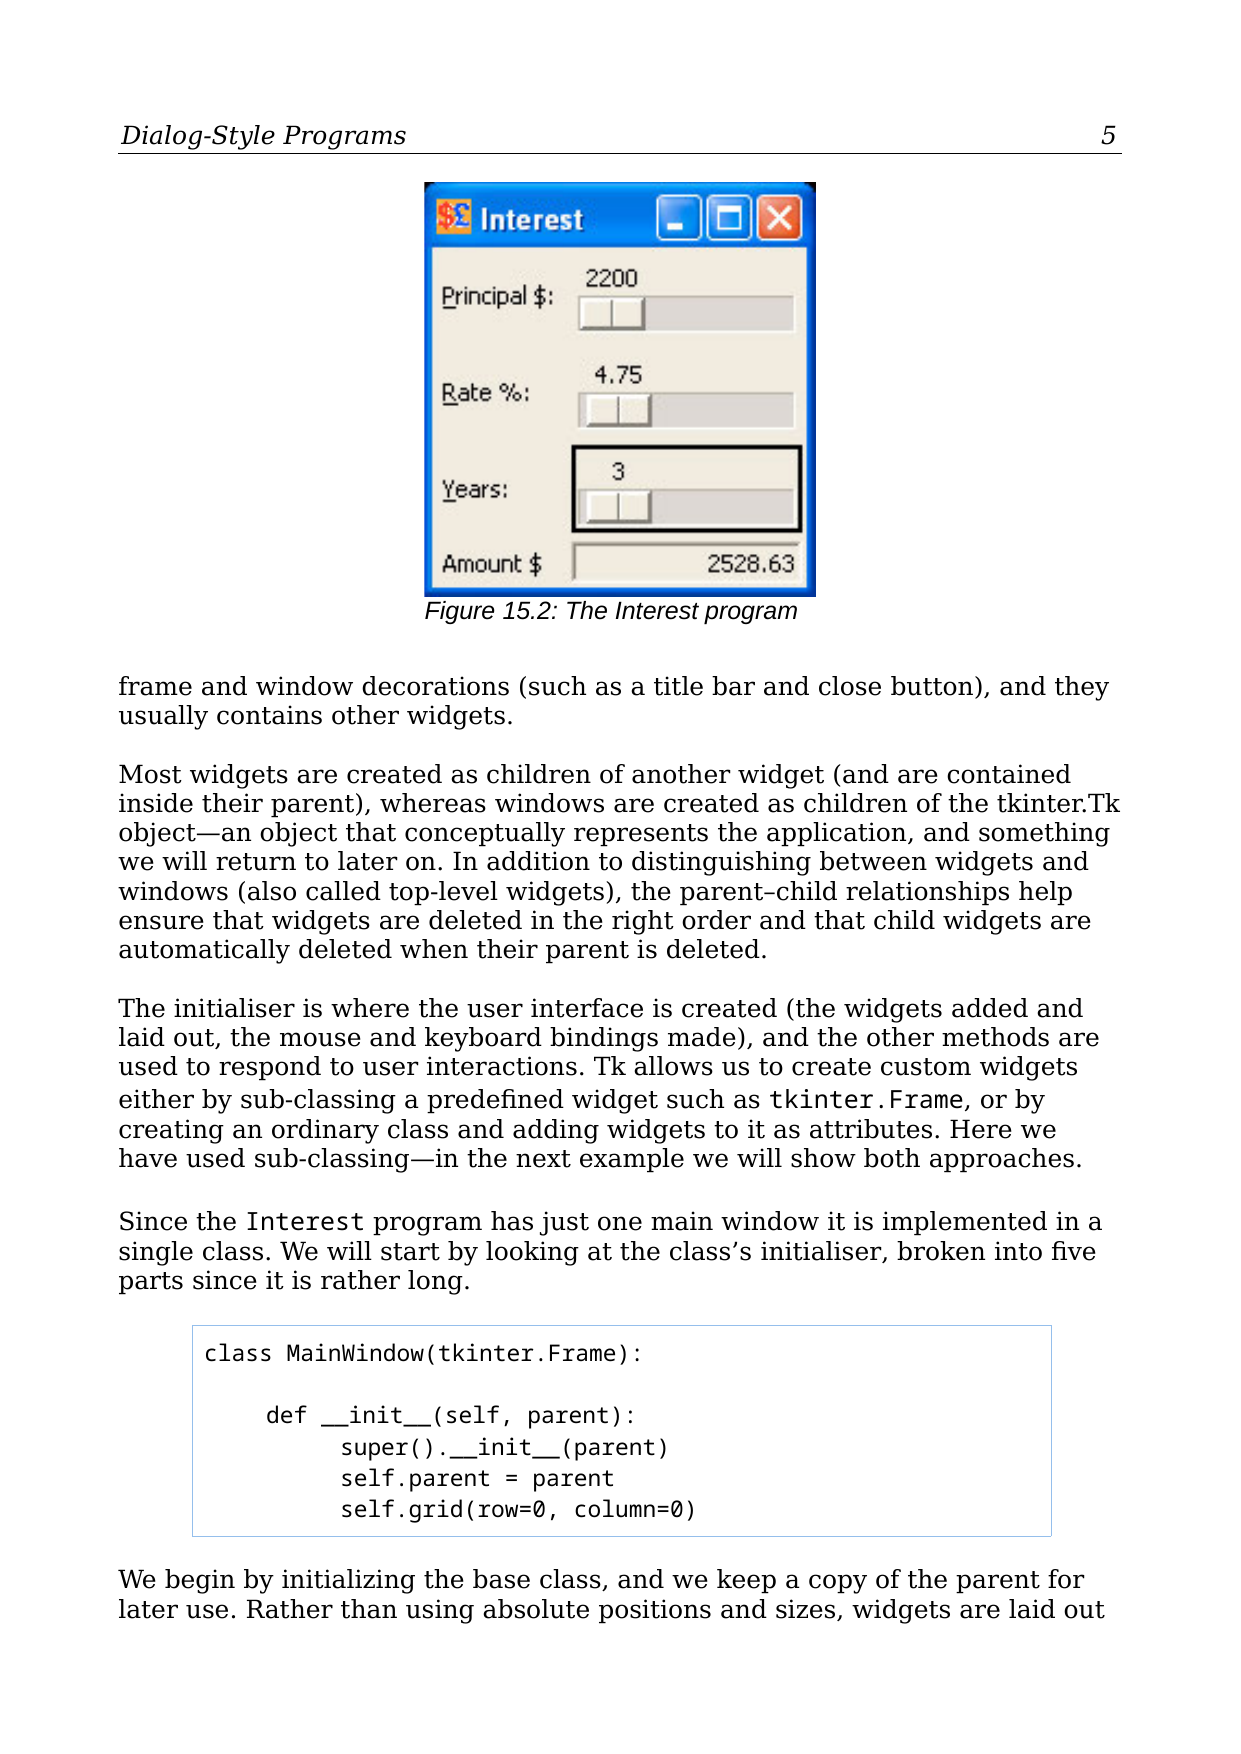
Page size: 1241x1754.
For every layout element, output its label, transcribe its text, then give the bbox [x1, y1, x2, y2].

text We begin by initializing the base class, and we keep a copy of the parent for later use. Rather than using absolute positions and sizes, widgets are laid out [118, 1566, 1122, 1624]
text def __init__(self, parent): [193, 1387, 1051, 1419]
text self.parent = parent [193, 1450, 1051, 1481]
text self.grid(row=0, column=0) [193, 1481, 1051, 1536]
text super().__init__(parent) [193, 1419, 1051, 1450]
text class MainWindow(tkinter.Frame): [193, 1326, 1051, 1356]
picture [424, 182, 816, 597]
text Figure 15.2: The Interest program [424, 597, 816, 625]
text Since the Interest program has just one main window it is implemented in a single class. We will start by looking at the class’s initialiser, broken into five parts since it is rather long. [118, 1203, 1122, 1296]
text The initialiser is where the user interface is created (the widgets added and laid out, the mouse and keyboard bindings made), and the other methods are used to respond to user interactions. Tk allows us to create custom widgets either by sub-classing a predefined widget such as tkinter.Frame, or by creating an ordinary class and adding widgets to it as attributes. Here we have used sub-classing—in the next example we will show both approaches. [118, 994, 1122, 1174]
text Most widgets are created as children of another widget (and are contained inside their parent), whereas windows are created as children of the tkinter.Tk object—an object that conceptually represents the application, and something we will return to later on. In addition to distinguishing between widgets and windows (also called top-level widgets), the parent–child relationships help ensure that widgets are deleted in the right order and that child widgets are automatically deleted when their parent is deleted. [118, 760, 1122, 964]
text frame and window decorations (such as a title bar and close button), and they usually contains other widgets. [118, 183, 1122, 731]
